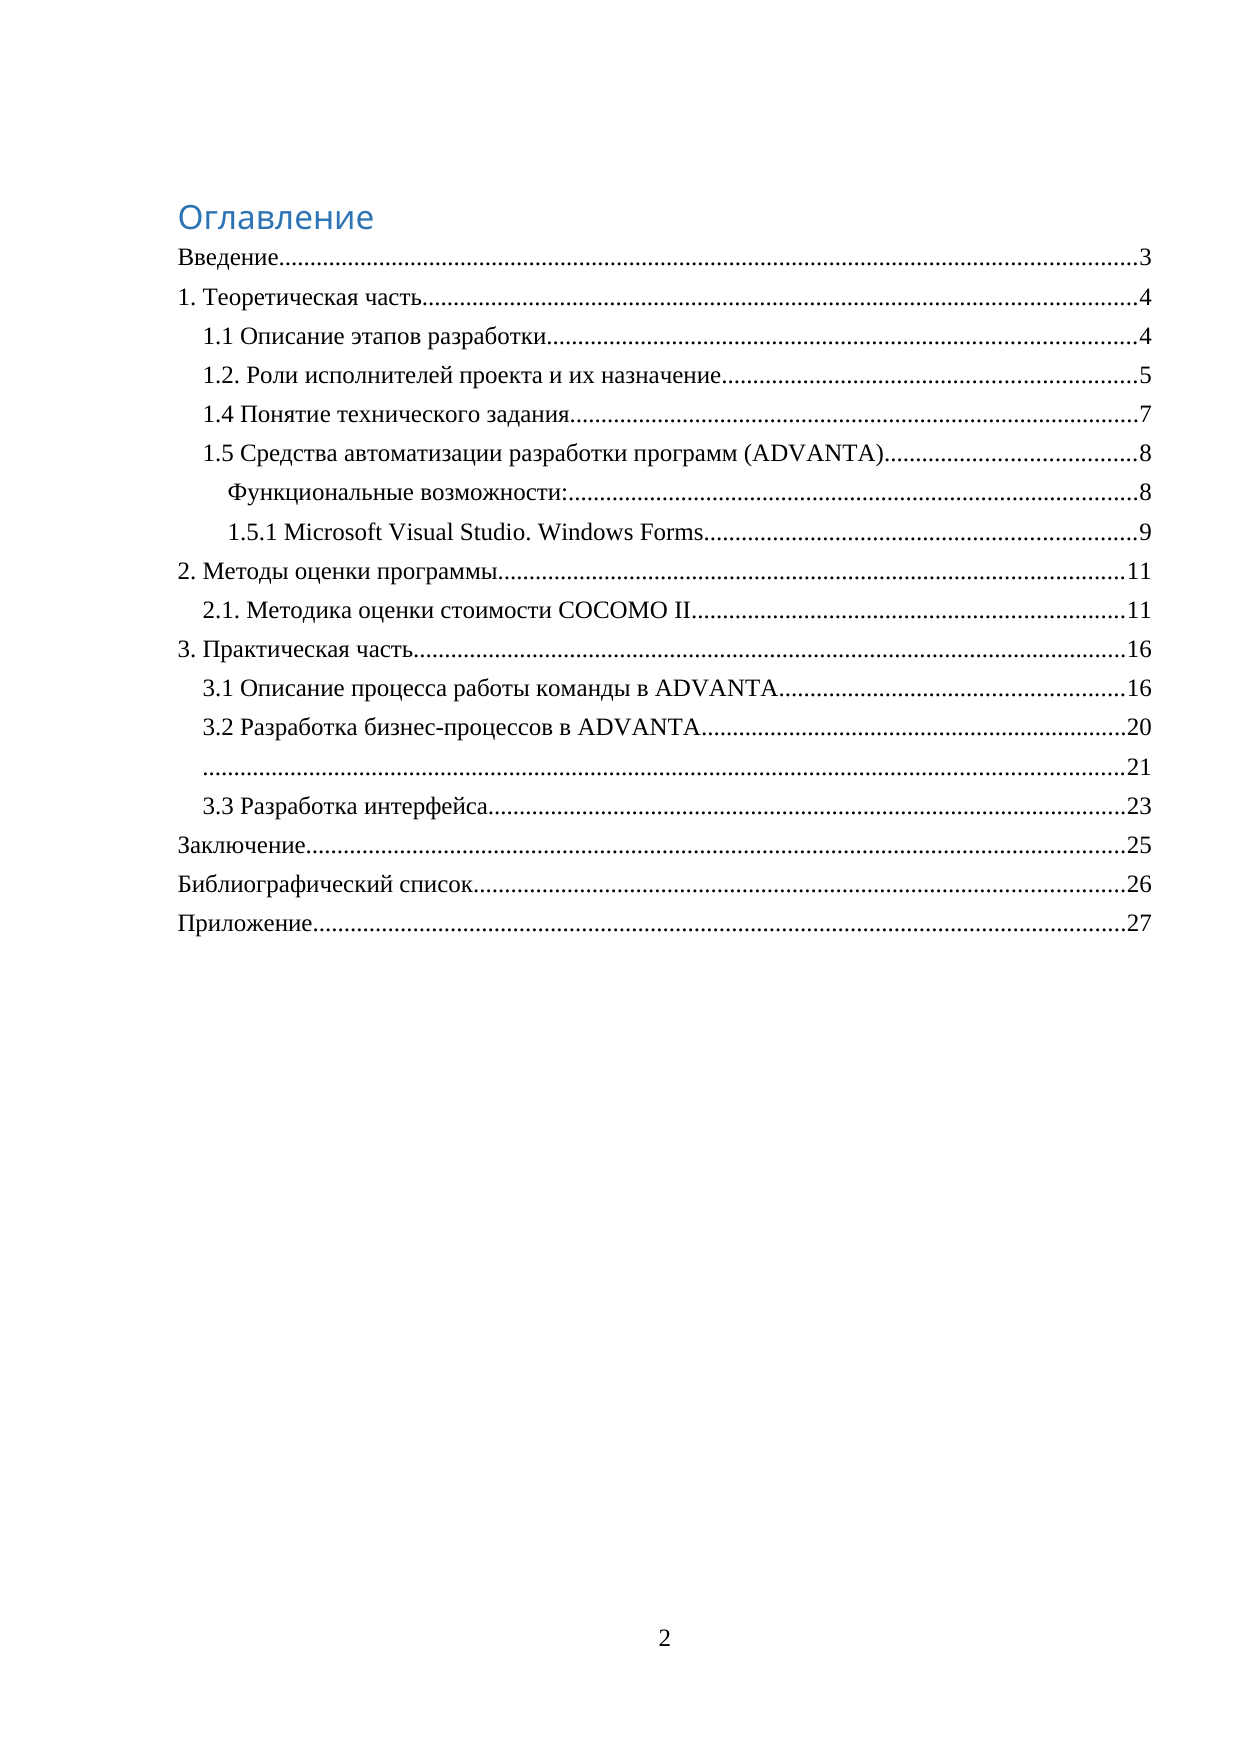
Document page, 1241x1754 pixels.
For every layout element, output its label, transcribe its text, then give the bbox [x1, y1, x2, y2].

text 1.5 Средства автоматизации разработки программ (ADVANTA) 8 [202, 438, 1152, 467]
text 2. Методы оценки программы 11 [177, 556, 1152, 584]
text 3.2 Разработка бизнес-процессов в ADVANTA 20 [202, 712, 1152, 741]
text Библиографический список 26 [177, 869, 1152, 898]
text 1.5.1 Microsoft Visual Studio. Windows Forms 9 [227, 517, 1152, 545]
subtitle Оглавление [177, 193, 1152, 239]
text Приложение 27 [177, 908, 1152, 937]
text 1.1 Описание этапов разработки 4 [202, 321, 1152, 349]
text 1.2. Роли исполнителей проекта и их назначение 5 [202, 360, 1152, 389]
text 2.1. Методика оценки стоимости COCOMO II 11 [202, 595, 1152, 624]
text 21 [202, 752, 1152, 780]
text Введение 3 [177, 242, 1152, 271]
text 1.4 Понятие технического задания 7 [202, 399, 1152, 428]
text 1. Теоретическая часть 4 [177, 282, 1152, 310]
text 3. Практическая часть 16 [177, 634, 1152, 663]
text Функциональные возможности: 8 [227, 477, 1152, 506]
text 3.3 Разработка интерфейса 23 [202, 791, 1152, 819]
text 3.1 Описание процесса работы команды в ADVANTA 16 [202, 673, 1152, 702]
text Заключение 25 [177, 830, 1152, 859]
